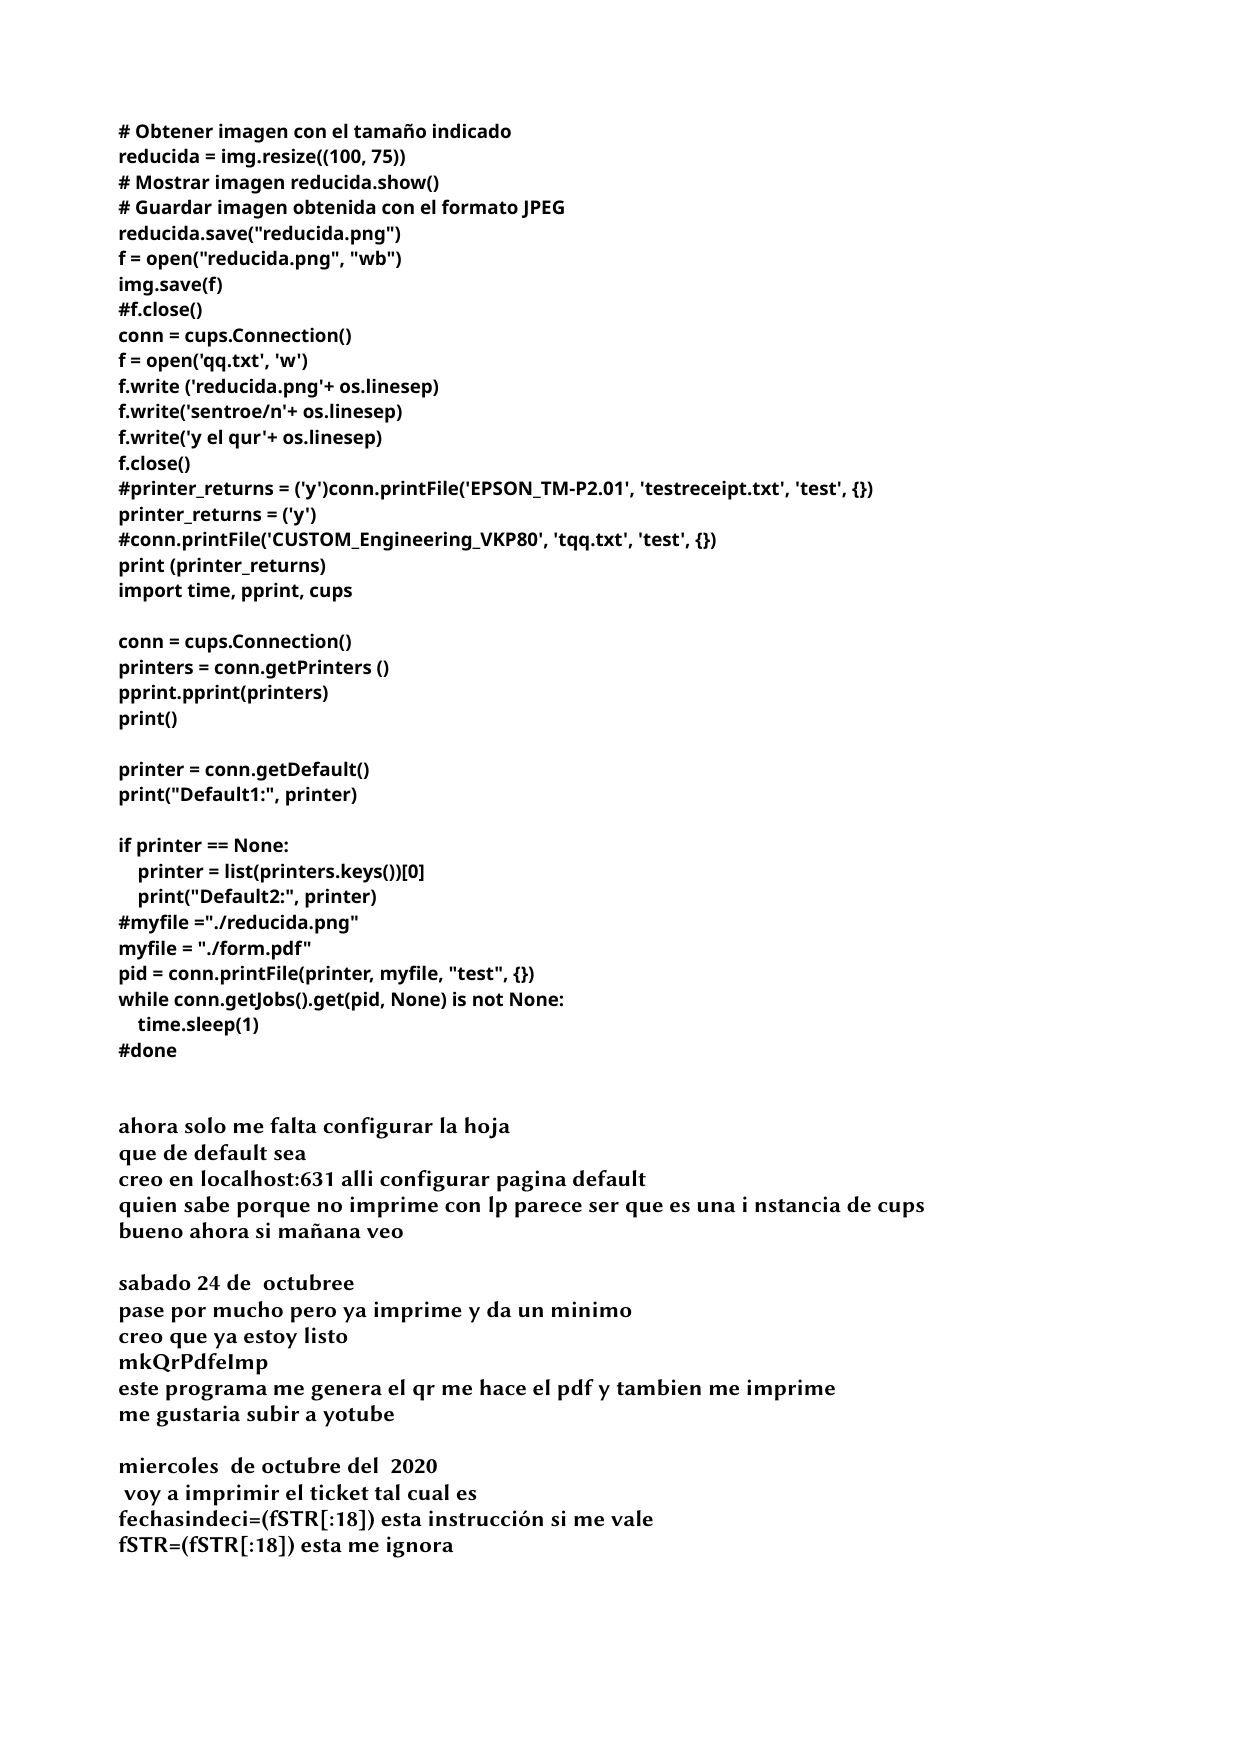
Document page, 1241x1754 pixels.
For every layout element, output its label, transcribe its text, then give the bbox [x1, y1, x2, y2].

text print() [118, 705, 1122, 731]
text conn = cups.Connection() [118, 628, 1122, 654]
text # Obtener imagen con el tamaño indicado [118, 118, 1122, 144]
text #conn.printFile('CUSTOM_Engineering_VKP80', 'tqq.txt', 'test', {}) [118, 526, 1122, 552]
text creo en localhost:631 alli configurar pagina default [118, 1166, 1122, 1192]
text creo que ya estoy listo [118, 1323, 1122, 1349]
text fSTR=(fSTR[:18]) esta me ignora [118, 1532, 1122, 1558]
text #myfile ="./reducida.png" [118, 909, 1122, 935]
text me gustaria subir a yotube [118, 1401, 1122, 1427]
text while conn.getJobs().get(pid, None) is not None: [118, 986, 1122, 1011]
text reducida.save("reducida.png") [118, 220, 1122, 246]
text #f.close() [118, 297, 1122, 322]
text # Mostrar imagen reducida.show() [118, 169, 1122, 195]
text quien sabe porque no imprime con lp parece ser que es una i nstancia de cups [118, 1192, 1122, 1218]
text f.write ('reducida.png'+ os.linesep) [118, 373, 1122, 399]
text # Guardar imagen obtenida con el formato JPEG [118, 195, 1122, 220]
text f.write('y el qur'+ os.linesep) [118, 424, 1122, 450]
text pid = conn.printFile(printer, myfile, "test", {}) [118, 960, 1122, 986]
text import time, pprint, cups [118, 577, 1122, 603]
text pase por mucho pero ya imprime y da un minimo [118, 1296, 1122, 1323]
text sabado 24 de octubree [118, 1270, 1122, 1296]
text f = open('qq.txt', 'w') [118, 348, 1122, 373]
text pprint.pprint(printers) [118, 679, 1122, 705]
text print (printer_returns) [118, 552, 1122, 577]
text printer = conn.getDefault() [118, 756, 1122, 782]
text printers = conn.getPrinters () [118, 654, 1122, 679]
text #printer_returns = ('y')conn.printFile('EPSON_TM-P2.01', 'testreceipt.txt', 'test', {}) [118, 475, 1122, 501]
text printer_returns = ('y') [118, 501, 1122, 526]
text f.write('sentroe/n'+ os.linesep) [118, 399, 1122, 424]
text miercoles de octubre del 2020 [118, 1453, 1122, 1479]
text fechasindeci=(fSTR[:18]) esta instrucción si me vale [118, 1506, 1122, 1532]
text print("Default1:", printer) [118, 782, 1122, 807]
text myfile = "./form.pdf" [118, 935, 1122, 960]
text if printer == None: [118, 833, 1122, 858]
text time.sleep(1) [118, 1011, 1122, 1037]
text f = open("reducida.png", "wb") [118, 246, 1122, 271]
text #done [118, 1037, 1122, 1062]
text f.close() [118, 450, 1122, 475]
text voy a imprimir el ticket tal cual es [118, 1479, 1122, 1506]
text que de default sea [118, 1139, 1122, 1166]
text bueno ahora si mañana veo [118, 1218, 1122, 1244]
text print("Default2:", printer) [118, 884, 1122, 909]
text este programa me genera el qr me hace el pdf y tambien me imprime [118, 1375, 1122, 1401]
text reducida = img.resize((100, 75)) [118, 144, 1122, 169]
text img.save(f) [118, 271, 1122, 297]
text conn = cups.Connection() [118, 322, 1122, 348]
text printer = list(printers.keys())[0] [118, 858, 1122, 884]
text mkQrPdfeImp [118, 1349, 1122, 1375]
text ahora solo me falta configurar la hoja [118, 1113, 1122, 1139]
